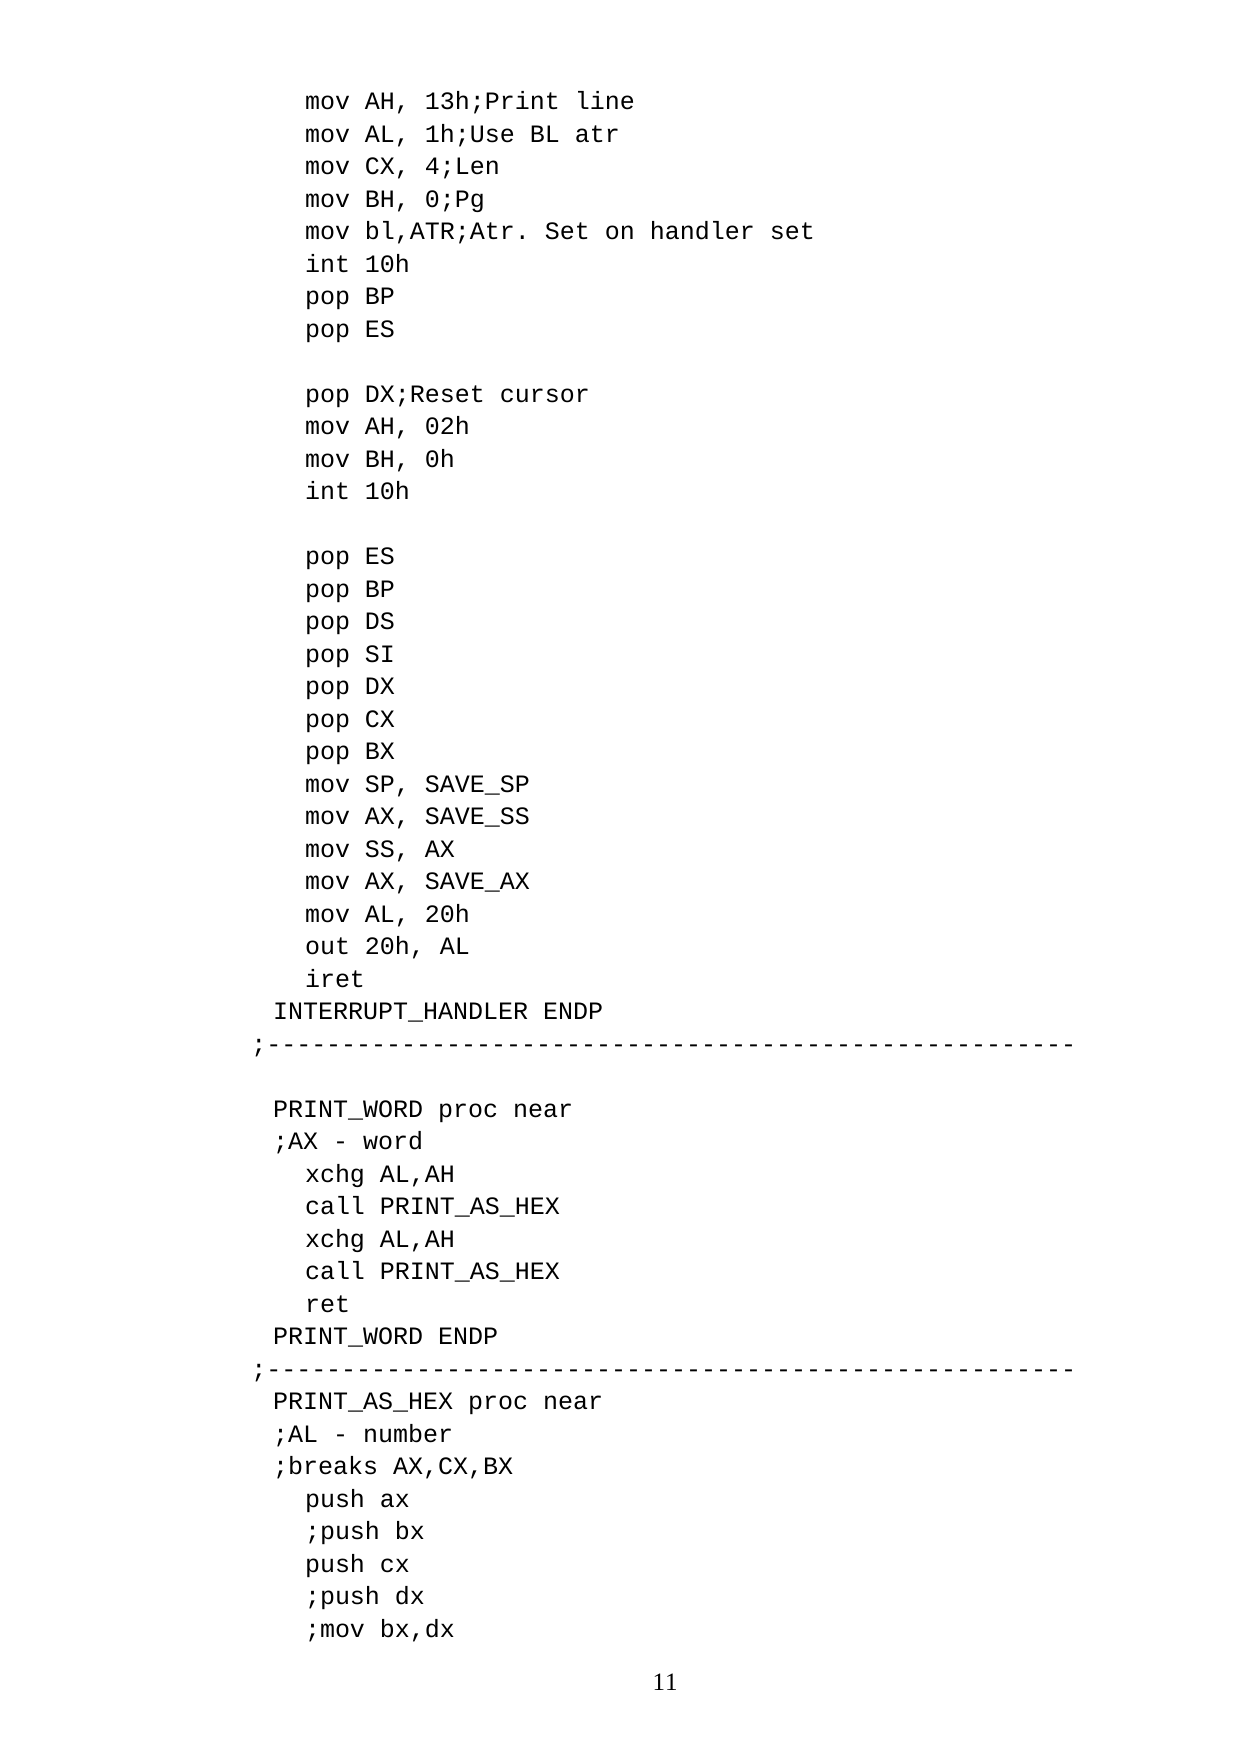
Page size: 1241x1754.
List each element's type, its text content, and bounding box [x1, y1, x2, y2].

text mov SP, SAVE_SP [177, 771, 1152, 799]
text push ax [177, 1486, 1152, 1514]
text pop BX [177, 739, 1152, 767]
text pop ES [177, 544, 1152, 572]
text pop DS [177, 609, 1152, 637]
text PRINT_WORD proc near [177, 1096, 1152, 1124]
text mov AL, 1h;Use BL atr [177, 121, 1152, 149]
text pop DX;Reset cursor [177, 381, 1152, 409]
text pop SI [177, 641, 1152, 669]
text ;AX - word [177, 1129, 1152, 1157]
text ;mov bx,dx [177, 1616, 1152, 1644]
text mov SS, AX [177, 836, 1152, 864]
text ;------------------------------------------------------ [177, 1031, 1152, 1059]
text mov BH, 0h [177, 446, 1152, 474]
text ;push dx [177, 1584, 1152, 1612]
text mov AL, 20h [177, 901, 1152, 929]
text int 10h [177, 251, 1152, 279]
text xchg AL,AH [177, 1161, 1152, 1189]
text ;AL - number [177, 1421, 1152, 1449]
text ;breaks AX,CX,BX [177, 1454, 1152, 1482]
text pop BP [177, 284, 1152, 312]
text mov bl,ATR;Atr. Set on handler set [177, 219, 1152, 247]
text PRINT_WORD ENDP [177, 1324, 1152, 1352]
text xchg AL,AH [177, 1226, 1152, 1254]
text call PRINT_AS_HEX [177, 1259, 1152, 1287]
text mov BH, 0;Pg [177, 186, 1152, 214]
text ;------------------------------------------------------ [177, 1356, 1152, 1384]
text call PRINT_AS_HEX [177, 1194, 1152, 1222]
text pop DX [177, 674, 1152, 702]
text pop CX [177, 706, 1152, 734]
text pop ES [177, 316, 1152, 344]
text mov AH, 13h;Print line [177, 89, 1152, 117]
text mov AX, SAVE_SS [177, 804, 1152, 832]
text pop BP [177, 576, 1152, 604]
text out 20h, AL [177, 934, 1152, 962]
text push cx [177, 1551, 1152, 1579]
text mov CX, 4;Len [177, 154, 1152, 182]
text PRINT_AS_HEX proc near [177, 1389, 1152, 1417]
text ret [177, 1291, 1152, 1319]
text iret [177, 966, 1152, 994]
text int 10h [177, 479, 1152, 507]
text mov AH, 02h [177, 414, 1152, 442]
text INTERRUPT_HANDLER ENDP [177, 999, 1152, 1027]
text ;push bx [177, 1519, 1152, 1547]
text mov AX, SAVE_AX [177, 869, 1152, 897]
